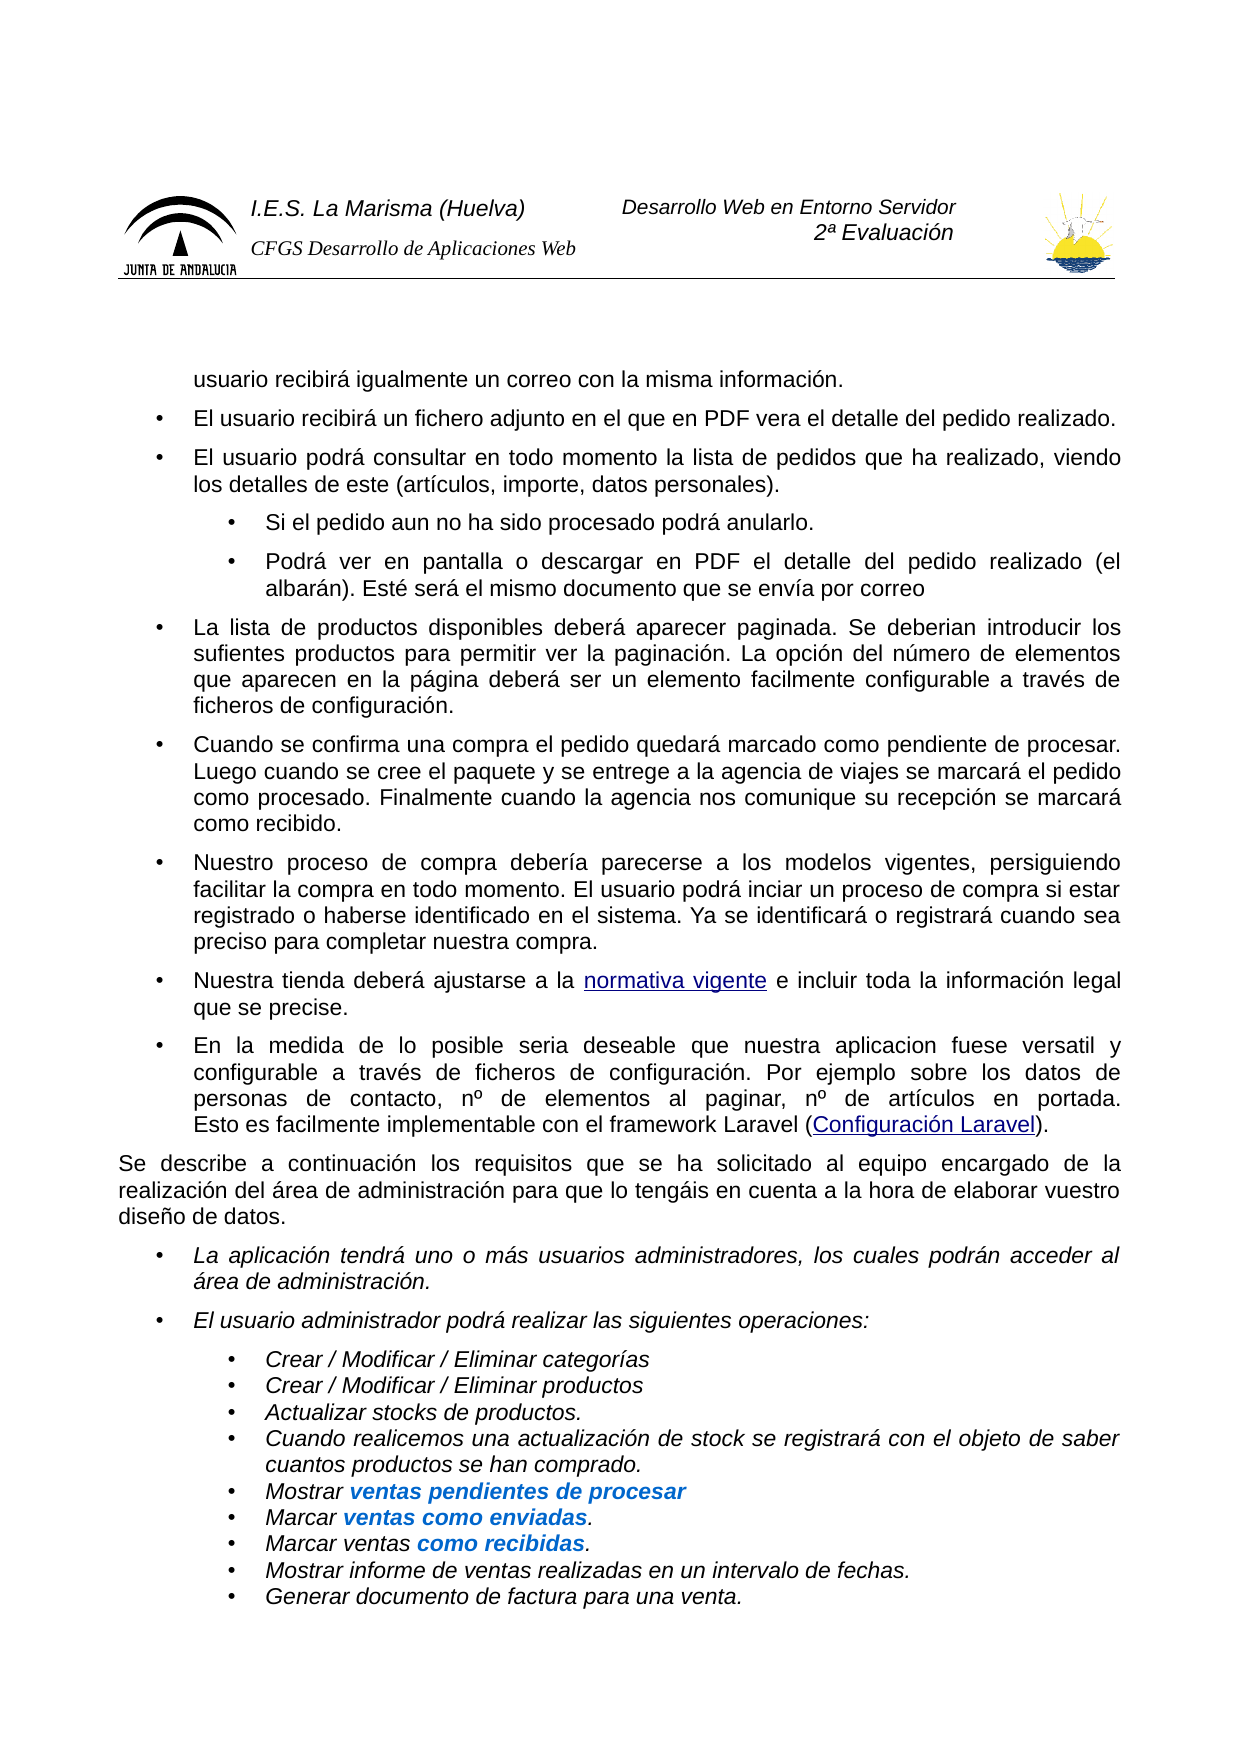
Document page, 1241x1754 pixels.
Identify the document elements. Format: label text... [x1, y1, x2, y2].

picture [1043, 192, 1114, 276]
list El usuario podrá consultar en todo momento la lista de pedidos que ha realizado, viendo los detalles de este (artículos, importe, datos personales). [156, 444, 1122, 497]
list El usuario recibirá un fichero adjunto en el que en PDF vera el detalle del pedido realizado. [156, 405, 1122, 432]
list Cuando se confirma una compra el pedido quedará marcado como pendiente de procesar. Luego cuando se cree el paquete y se entrege a la agencia de viajes se marcará el pedido como procesado. Finalmente cuando la agencia nos comunique su recepción se marcará como recibido. [156, 731, 1122, 837]
list Crear / Modificar / Eliminar categorías [228, 1346, 1122, 1372]
list Nuestro proceso de compra debería parecerse a los modelos vigentes, persiguiendo facilitar la compra en todo momento. El usuario podrá inciar un proceso de compra si estar registrado o haberse identificado en el sistema. Ya se identificará o registrará cuando sea preciso para completar nuestra compra. [156, 849, 1122, 955]
list Actualizar stocks de productos. [228, 1399, 1122, 1425]
list Cuando realicemos una actualización de stock se registrará con el objeto de saber cuantos productos se han comprado. [228, 1425, 1122, 1478]
list Marcar ventas como enviadas. [228, 1504, 1122, 1530]
list Mostrar informe de ventas realizadas en un intervalo de fechas. [228, 1557, 1122, 1583]
list Podrá ver en pantalla o descargar en PDF el detalle del pedido realizado (el albarán). Esté será el mismo documento que se envía por correo [228, 548, 1122, 601]
list Marcar ventas como recibidas. [228, 1530, 1122, 1557]
list Nuestra tienda deberá ajustarse a la normativa vigente e incluir toda la información legal que se precise. [156, 967, 1122, 1020]
list La lista de productos disponibles deberá aparecer paginada. Se deberian introducir los sufientes productos para permitir ver la paginación. La opción del número de elementos que aparecen en la página deberá ser un elemento facilmente configurable a través de ficheros de configuración. [156, 613, 1122, 719]
text Se describe a continuación los requisitos que se ha solicitado al equipo encargado de la realización del área de administración para que lo tengáis en cuenta a la hora de elaborar vuestro diseño de datos. [118, 1150, 1122, 1229]
list Crear / Modificar / Eliminar productos [228, 1372, 1122, 1399]
list Si el pedido aun no ha sido procesado podrá anularlo. [228, 509, 1122, 536]
list Generar documento de factura para una venta. [228, 1583, 1122, 1609]
list El usuario administrador podrá realizar las siguientes operaciones: [156, 1307, 1122, 1333]
list usuario recibirá igualmente un correo con la misma información. [156, 366, 1122, 393]
list Mostrar ventas pendientes de procesar [228, 1478, 1122, 1504]
list La aplicación tendrá uno o más usuarios administradores, los cuales podrán acceder al área de administración. [156, 1242, 1122, 1294]
list En la medida de lo posible seria deseable que nuestra aplicacion fuese versatil y configurable a través de ficheros de configuración. Por ejemplo sobre los datos de personas de contacto, nº de elementos al paginar, nº de artículos en portada. Esto es facilmente implementable con el framework Laravel (Configuración Laravel). [156, 1032, 1122, 1138]
